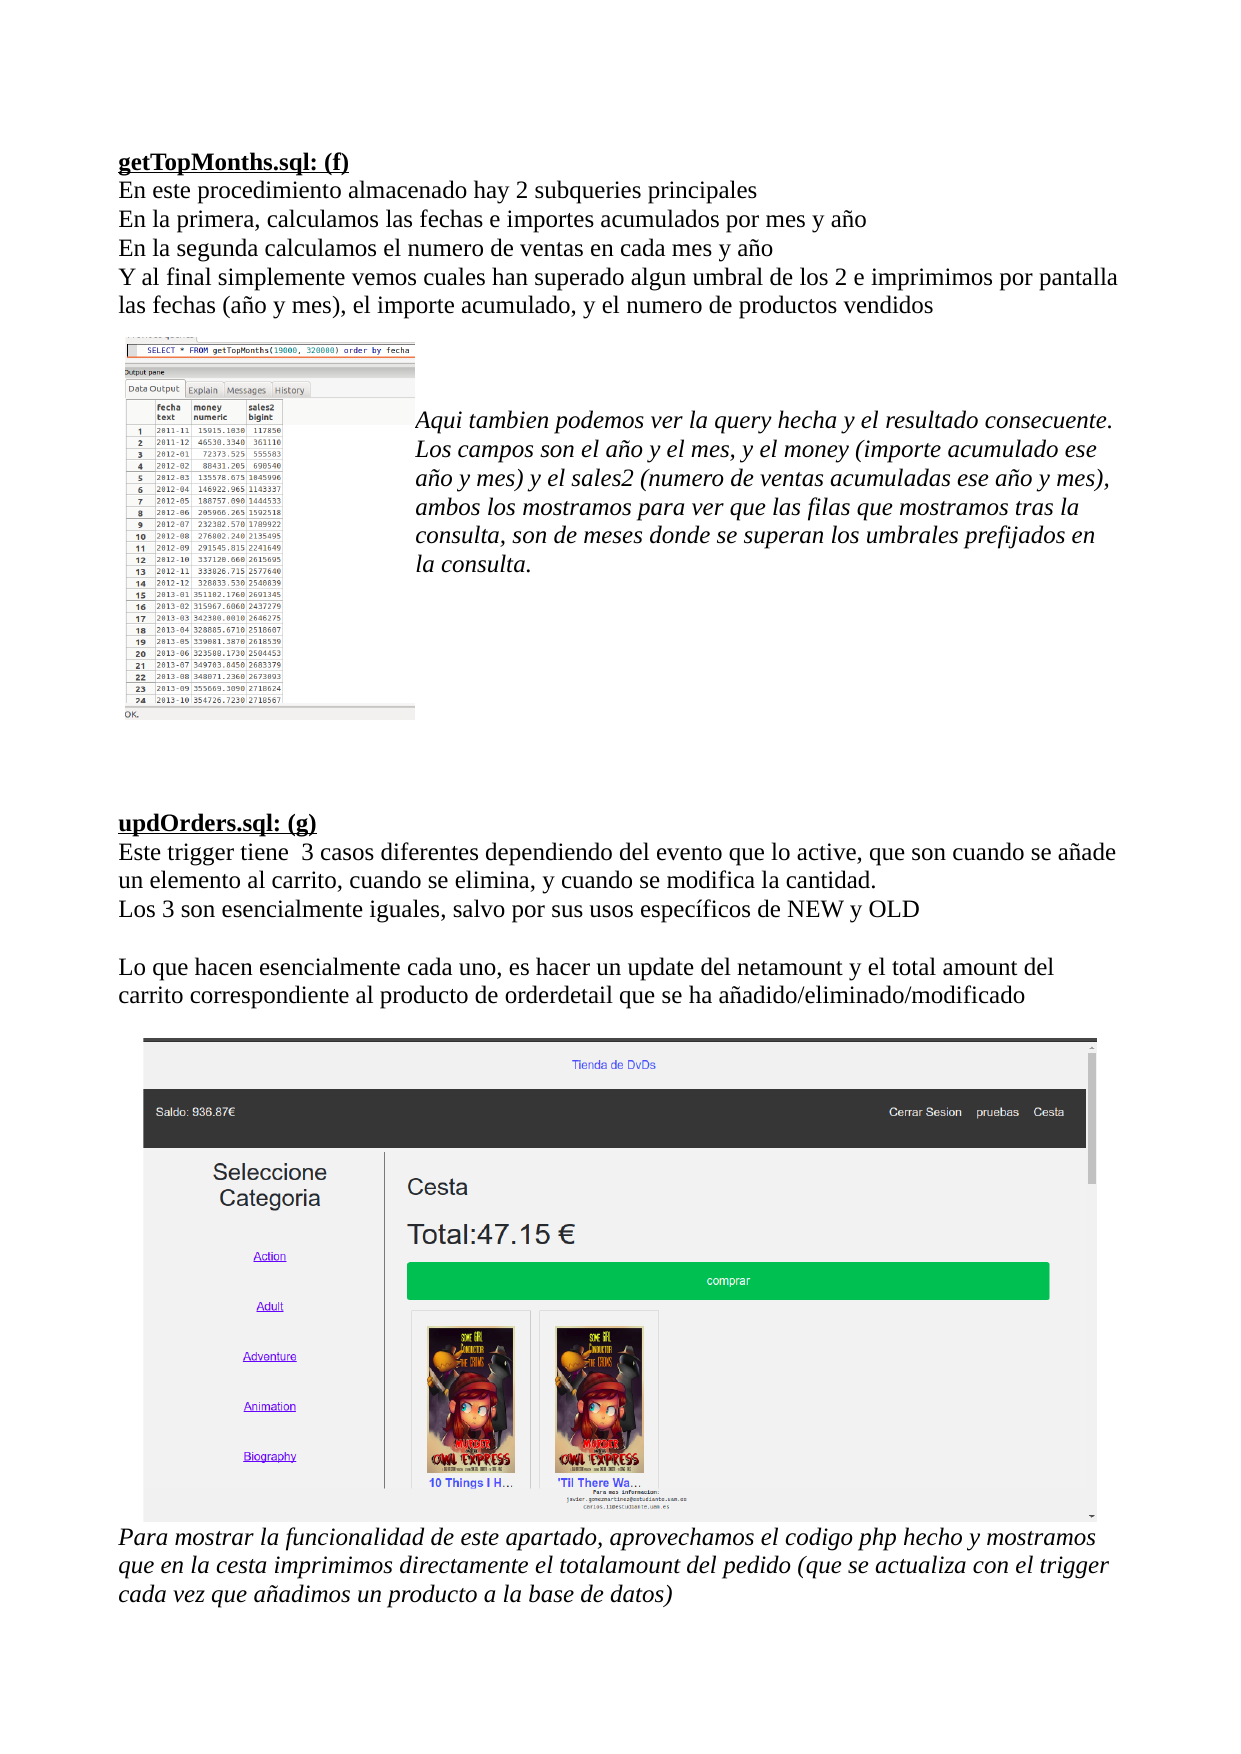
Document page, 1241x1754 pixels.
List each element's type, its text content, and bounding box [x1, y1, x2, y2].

text Aqui tambien podemos ver la query hecha y el resultado consecuente. [183, 406, 1122, 434]
text Los campos son el año y el mes, y el money (importe acumulado ese año y mes) y el sales2 (numero de ventas acumuladas ese año y mes), ambos los mostramos para ver que las filas que mostramos tras la consulta, son de meses donde se superan los umbrales prefijados en la consulta. [183, 434, 1122, 578]
text Los 3 son esencialmente iguales, salvo por sus usos específicos de NEW y OLD [118, 894, 1122, 923]
text En este procedimiento almacenado hay 2 subqueries principales [118, 176, 1122, 204]
text Este trigger tiene 3 casos diferentes dependiendo del evento que lo active, que son cuando se añade un elemento al carrito, cuando se elimina, y cuando se modifica la cantidad. [118, 837, 1122, 894]
text Para mostrar la funcionalidad de este apartado, aprovechamos el codigo php hecho y mostramos que en la cesta imprimimos directamente el totalamount del pedido (que se actualiza con el trigger cada vez que añadimos un producto a la base de datos) [118, 1038, 1122, 1608]
text En la primera, calculamos las fechas e importes acumulados por mes y año [118, 204, 1122, 233]
picture [125, 337, 183, 720]
picture [143, 1038, 1097, 1522]
text Y al final simplemente vemos cuales han superado algun umbral de los 2 e imprimimos por pantalla las fechas (año y mes), el importe acumulado, y el numero de productos vendidos [118, 262, 1122, 319]
text Lo que hacen esencialmente cada uno, es hacer un update del netamount y el total amount del carrito correspondiente al producto de orderdetail que se ha añadido/eliminado/modificado [118, 952, 1122, 1009]
text updOrders.sql: (g) [118, 808, 1122, 837]
text getTopMonths.sql: (f) [118, 147, 1122, 176]
text En la segunda calculamos el numero de ventas en cada mes y año [118, 233, 1122, 262]
